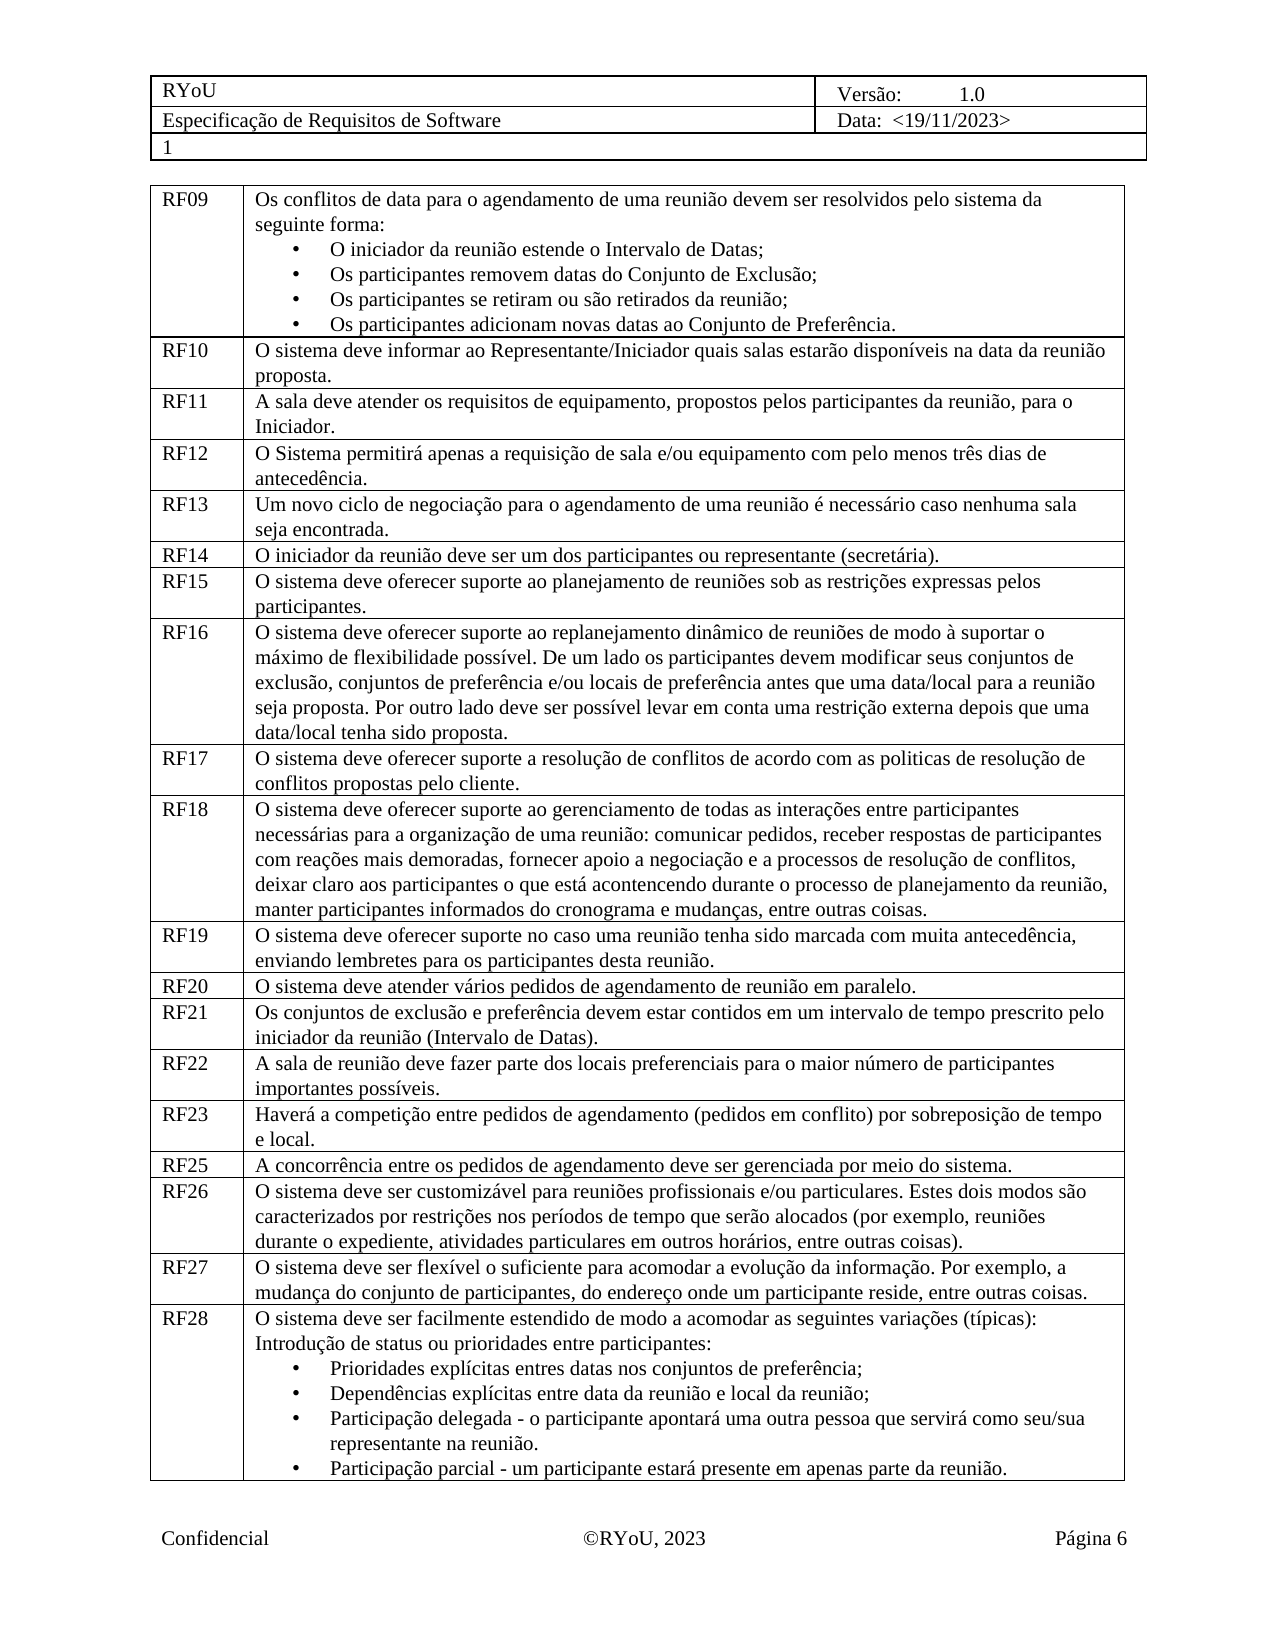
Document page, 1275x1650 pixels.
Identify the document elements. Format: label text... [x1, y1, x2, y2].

table_cell RF12 [151, 440, 243, 489]
table_cell A concorrência entre os pedidos de agendamento deve ser gerenciada por meio do sistema. [244, 1152, 1124, 1177]
table_cell RF19 [151, 922, 243, 972]
table_cell O iniciador da reunião deve ser um dos participantes ou representante (secretária). [244, 542, 1124, 567]
table_cell O sistema deve oferecer suporte a resolução de conflitos de acordo com as politicas de resolução de conflitos propostas pelo cliente. [244, 745, 1124, 795]
table_cell Os conflitos de data para o agendamento de uma reunião devem ser resolvidos pelo sistema da seguinte forma: O iniciador da reunião estende o Intervalo de Datas; Os participantes removem datas do Conjunto de Exclusão; Os participantes se retiram ou são retirados da reunião; Os participantes adicionam novas datas ao Conjunto de Preferência. [244, 186, 1124, 336]
table_cell RF13 [151, 491, 243, 541]
table_cell RF10 [151, 338, 243, 387]
table_cell RF22 [151, 1050, 243, 1100]
table_cell RF17 [151, 745, 243, 795]
table_cell O sistema deve informar ao Representante/Iniciador quais salas estarão disponíveis na data da reunião proposta. [244, 338, 1124, 387]
table_cell Os conjuntos de exclusão e preferência devem estar contidos em um intervalo de tempo prescrito pelo iniciador da reunião (Intervalo de Datas). [244, 999, 1124, 1049]
table_cell RF14 [151, 542, 243, 567]
table_cell RF16 [151, 619, 243, 744]
table_cell RF20 [151, 973, 243, 998]
table_cell RF27 [151, 1254, 243, 1304]
table_cell A sala deve atender os requisitos de equipamento, propostos pelos participantes da reunião, para o Iniciador. [244, 389, 1124, 438]
table_cell Um novo ciclo de negociação para o agendamento de uma reunião é necessário caso nenhuma sala seja encontrada. [244, 491, 1124, 541]
table_cell RF09 [151, 186, 243, 336]
table_cell O sistema deve oferecer suporte ao replanejamento dinâmico de reuniões de modo à suportar o máximo de flexibilidade possível. De um lado os participantes devem modificar seus conjuntos de exclusão, conjuntos de preferência e/ou locais de preferência antes que uma data/local para a reunião seja proposta. Por outro lado deve ser possível levar em conta uma restrição externa depois que uma data/local tenha sido proposta. [244, 619, 1124, 744]
table_cell O sistema deve oferecer suporte no caso uma reunião tenha sido marcada com muita antecedência, enviando lembretes para os participantes desta reunião. [244, 922, 1124, 972]
table_cell O sistema deve ser customizável para reuniões profissionais e/ou particulares. Estes dois modos são caracterizados por restrições nos períodos de tempo que serão alocados (por exemplo, reuniões durante o expediente, atividades particulares em outros horários, entre outras coisas). [244, 1178, 1124, 1253]
table_cell A sala de reunião deve fazer parte dos locais preferenciais para o maior número de participantes importantes possíveis. [244, 1050, 1124, 1100]
table_cell O sistema deve atender vários pedidos de agendamento de reunião em paralelo. [244, 973, 1124, 998]
table_cell O sistema deve oferecer suporte ao gerenciamento de todas as interações entre participantes necessárias para a organização de uma reunião: comunicar pedidos, receber respostas de participantes com reações mais demoradas, fornecer apoio a negociação e a processos de resolução de conflitos, deixar claro aos participantes o que está acontencendo durante o processo de planejamento da reunião, manter participantes informados do cronograma e mudanças, entre outras coisas. [244, 796, 1124, 921]
table_cell RF23 [151, 1101, 243, 1151]
table_cell O sistema deve ser facilmente estendido de modo a acomodar as seguintes variações (típicas): Introdução de status ou prioridades entre participantes: Prioridades explícitas entres datas nos conjuntos de preferência; Dependências explícitas entre data da reunião e local da reunião; Participação delegada - o participante apontará uma outra pessoa que servirá como seu/sua representante na reunião. Participação parcial - um participante estará presente em apenas parte da reunião. [244, 1305, 1124, 1480]
table_cell RF26 [151, 1178, 243, 1253]
table_cell RF15 [151, 568, 243, 618]
table_cell O Sistema permitirá apenas a requisição de sala e/ou equipamento com pelo menos três dias de antecedência. [244, 440, 1124, 489]
table_cell RF25 [151, 1152, 243, 1177]
table_cell O sistema deve ser flexível o suficiente para acomodar a evolução da informação. Por exemplo, a mudança do conjunto de participantes, do endereço onde um participante reside, entre outras coisas. [244, 1254, 1124, 1304]
table_cell RF21 [151, 999, 243, 1049]
table_cell RF18 [151, 796, 243, 921]
table_cell Haverá a competição entre pedidos de agendamento (pedidos em conflito) por sobreposição de tempo e local. [244, 1101, 1124, 1151]
table_cell RF11 [151, 389, 243, 438]
table_cell O sistema deve oferecer suporte ao planejamento de reuniões sob as restrições expressas pelos participantes. [244, 568, 1124, 618]
table_cell RF28 [151, 1305, 243, 1480]
